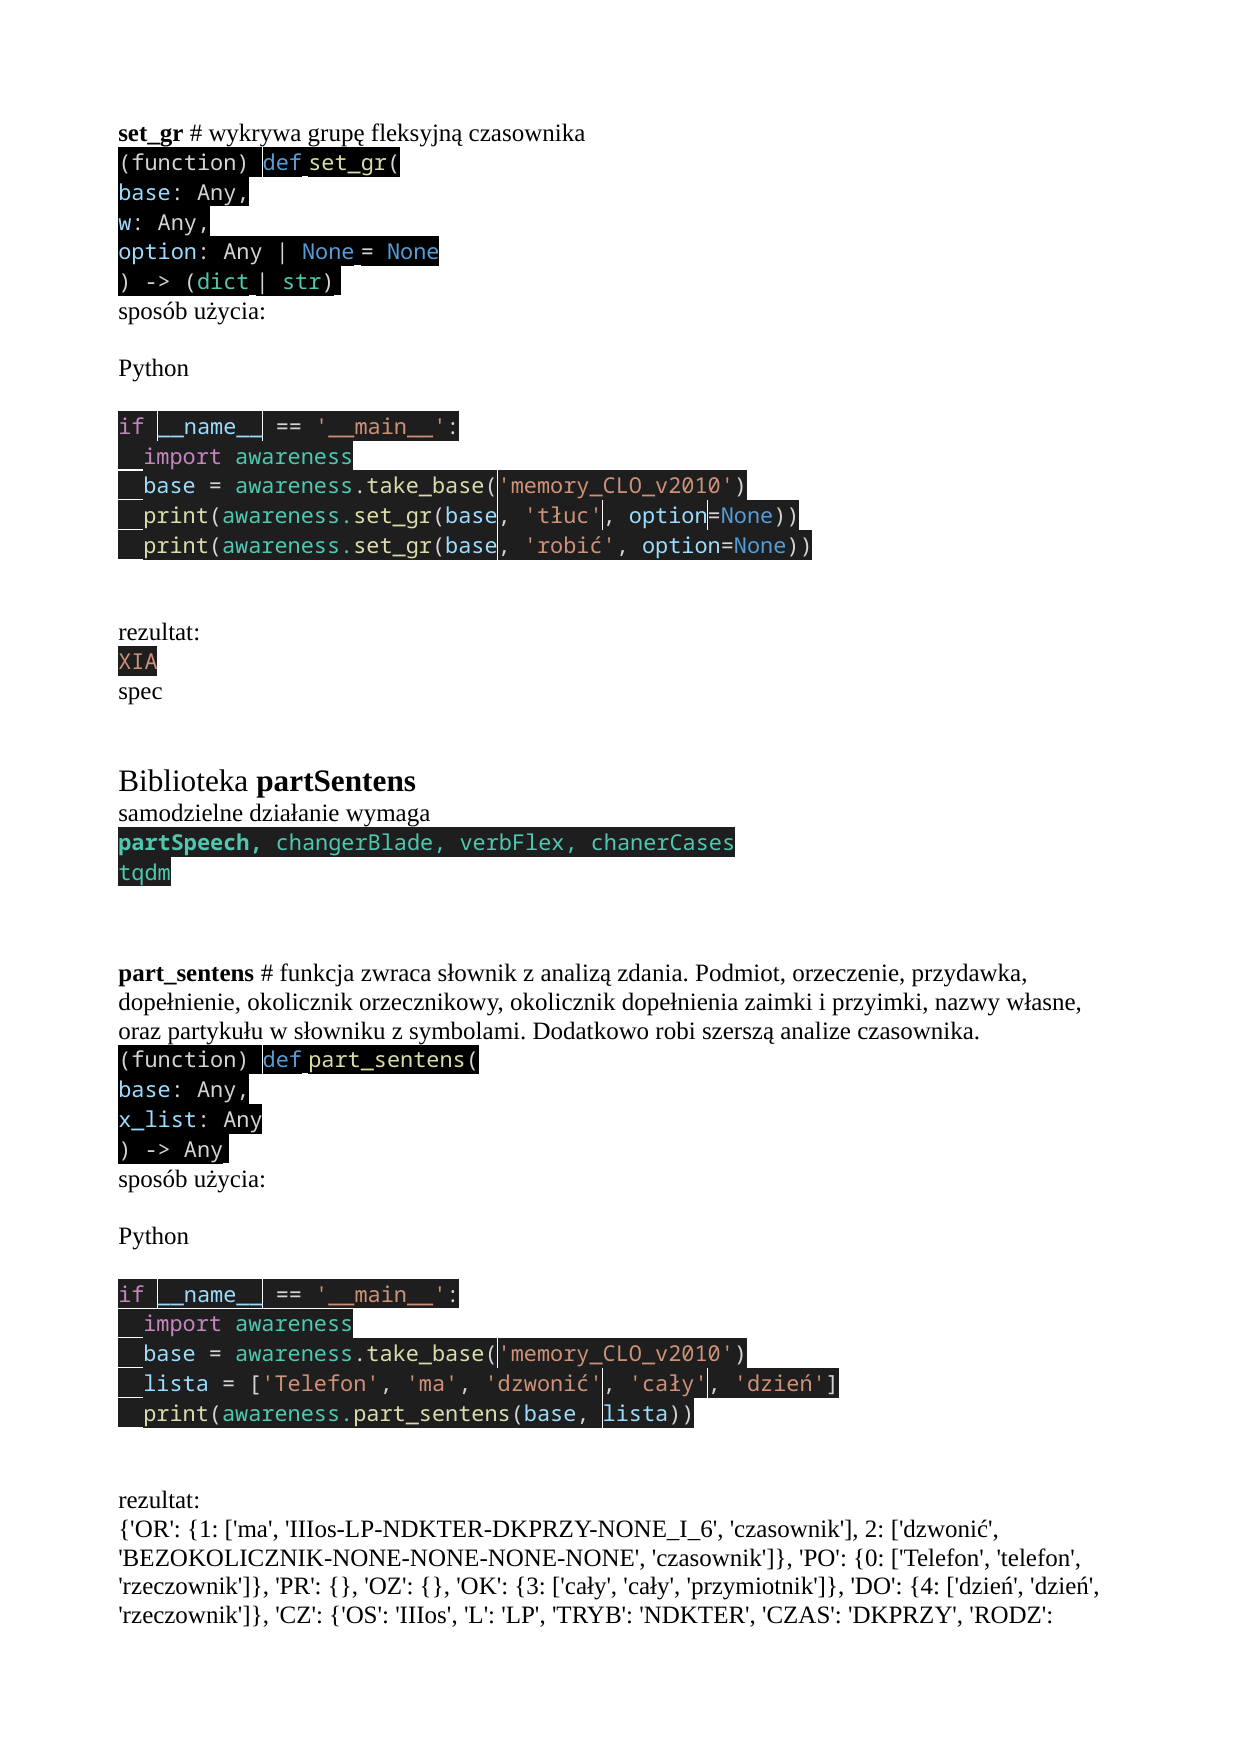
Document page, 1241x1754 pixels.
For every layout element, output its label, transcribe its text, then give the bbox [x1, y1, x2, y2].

text if __name__ == '__main__': [118, 1279, 1122, 1308]
text (function) def set_gr( base: Any, w: Any, option: Any | None = None ) -> (dict | str) [118, 147, 1122, 296]
text sposób użycia: [118, 1164, 1122, 1192]
text (function) def part_sentens( base: Any, x_list: Any ) -> Any [118, 1044, 1122, 1164]
text import awareness [118, 1308, 1122, 1338]
text if __name__ == '__main__': [118, 411, 1122, 441]
text print(awareness.set_gr(base, 'tłuc', option=None)) [118, 500, 1122, 530]
text Python [118, 353, 1122, 382]
text import awareness [118, 441, 1122, 470]
text XIA [118, 646, 1122, 676]
text base = awareness.take_base('memory_CLO_v2010') [118, 1338, 1122, 1368]
text Biblioteka partSentens [118, 762, 1122, 798]
text rezultat: [118, 1485, 1122, 1514]
text base = awareness.take_base('memory_CLO_v2010') [118, 470, 1122, 500]
text rezultat: [118, 617, 1122, 646]
text lista = ['Telefon', 'ma', 'dzwonić', 'cały', 'dzień'] [118, 1368, 1122, 1398]
text set_gr # wykrywa grupę fleksyjną czasownika [118, 118, 1122, 147]
text partSpeech, changerBlade, verbFlex, chanerCases [118, 827, 1122, 857]
text tqdm [118, 857, 1122, 886]
text sposób użycia: [118, 296, 1122, 324]
text samodzielne działanie wymaga [118, 798, 1122, 827]
text print(awareness.set_gr(base, 'robić', option=None)) [118, 530, 1122, 560]
text Python [118, 1221, 1122, 1250]
text {'OR': {1: ['ma', 'IIIos-LP-NDKTER-DKPRZY-NONE_I_6', 'czasownik'], 2: ['dzwonić', 'BEZOKOLICZNIK-NONE-NONE-NONE-NONE', 'czasownik']}, 'PO': {0: ['Telefon', 'telefon', 'rzeczownik']}, 'PR': {}, 'OZ': {}, 'OK': {3: ['cały', 'cały', 'przymiotnik']}, 'DO': {4: ['dzień', 'dzień', 'rzeczownik']}, 'CZ': {'OS': 'IIIos', 'L': 'LP', 'TRYB': 'NDKTER', 'CZAS': 'DKPRZY', 'RODZ': [118, 1514, 1122, 1629]
text part_sentens # funkcja zwraca słownik z analizą zdania. Podmiot, orzeczenie, przydawka, dopełnienie, okolicznik orzecznikowy, okolicznik dopełnienia zaimki i przyimki, nazwy własne, oraz partykułu w słowniku z symbolami. Dodatkowo robi szerszą analize czasownika. [118, 958, 1122, 1044]
text print(awareness.part_sentens(base, lista)) [118, 1398, 1122, 1428]
text spec [118, 676, 1122, 704]
